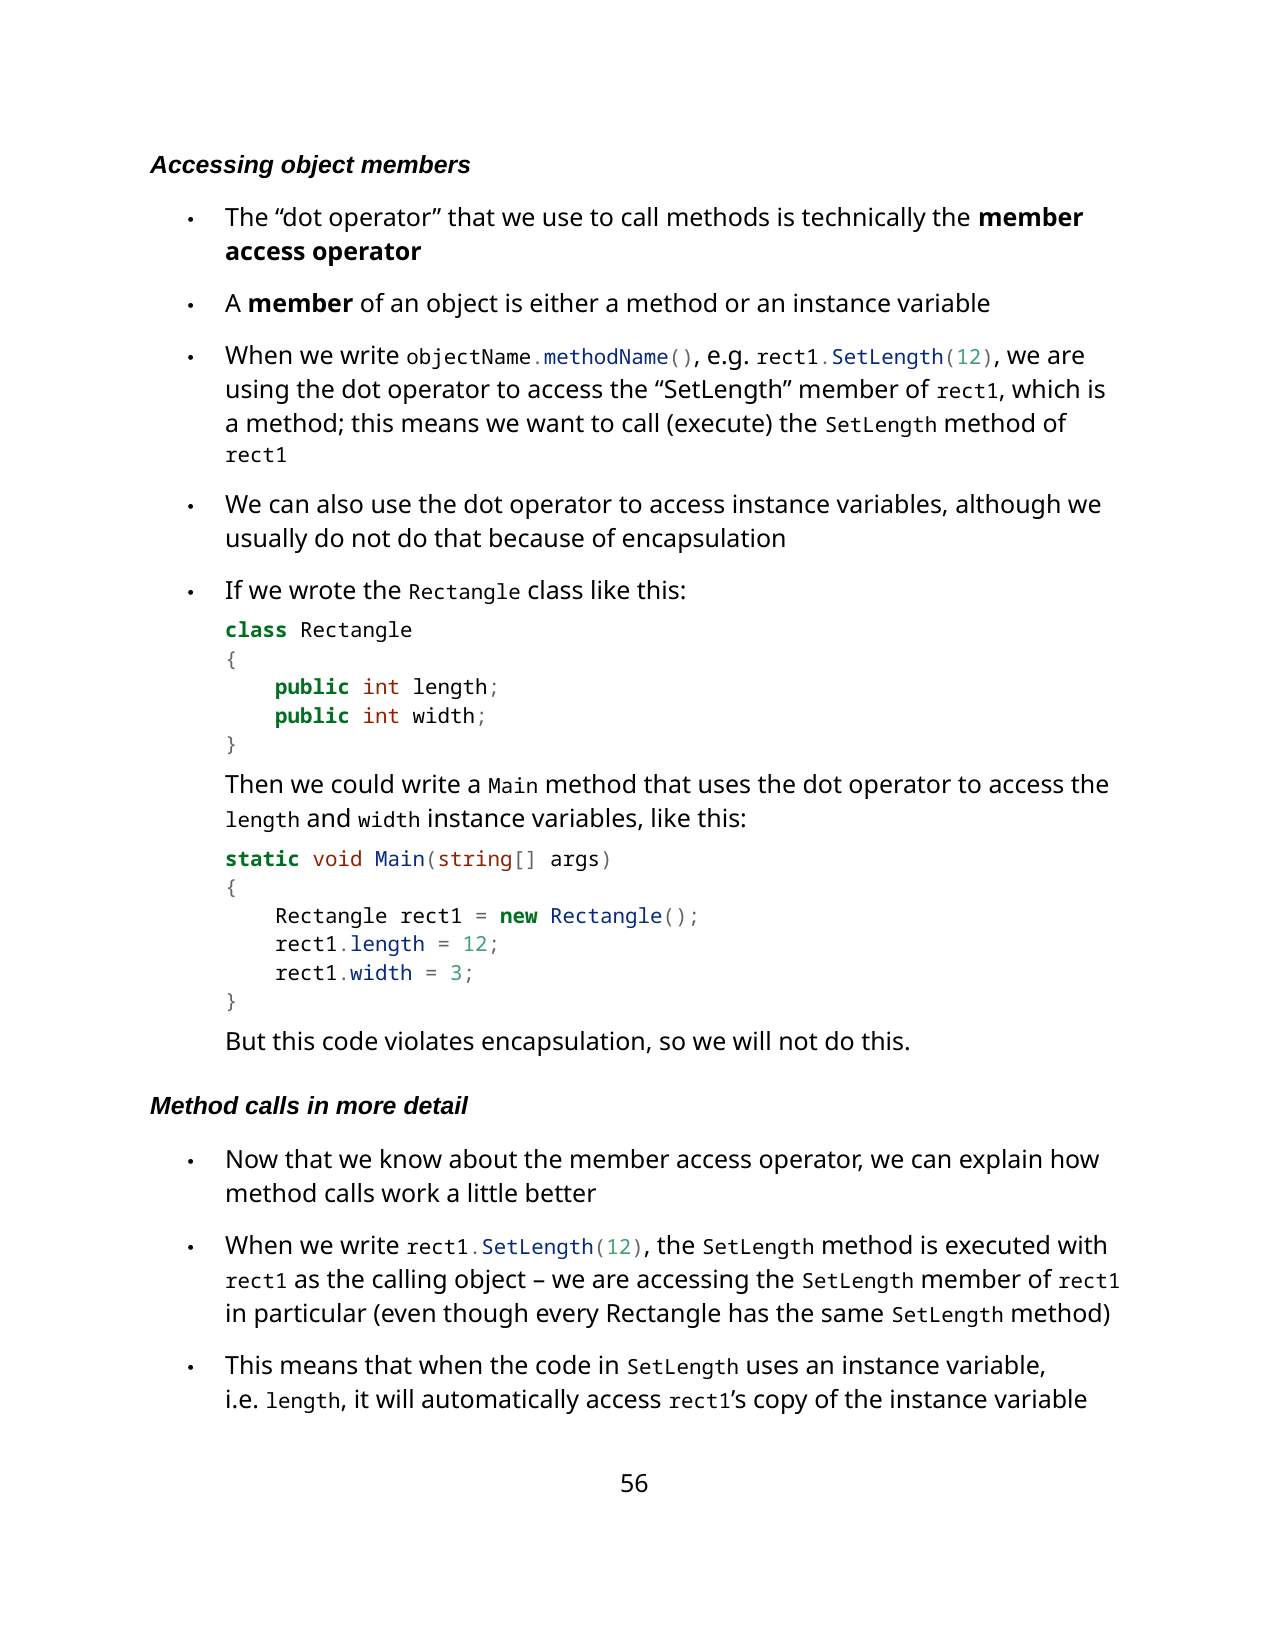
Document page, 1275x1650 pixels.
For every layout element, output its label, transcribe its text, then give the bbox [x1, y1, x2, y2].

list { [187, 872, 1125, 901]
list The “dot operator” that we use to call methods is technically the member access operator [187, 200, 1125, 268]
list Rectangle rect1 = new Rectangle(); [187, 901, 1125, 929]
list class Rectangle [187, 616, 1125, 644]
list Then we could write a Main method that uses the dot operator to access the length and width instance variables, like this: [187, 767, 1125, 835]
list rect1.width = 3; [187, 958, 1125, 986]
list A member of an object is either a method or an instance variable [187, 286, 1125, 320]
list rect1.length = 12; [187, 929, 1125, 958]
list But this code violates encapsulation, so we will not do this. [187, 1023, 1125, 1057]
list This means that when the code in SetLength uses an instance variable, i.e. length, it will automatically access rect1’s copy of the instance variable [187, 1348, 1125, 1416]
list } [187, 729, 1125, 758]
subtitle Method calls in more detail [150, 1091, 1125, 1120]
list If we wrote the Rectangle class like this: [187, 573, 1125, 607]
list static void Main(string[] args) [187, 844, 1125, 872]
list Now that we know about the member access operator, we can explain how method calls work a little better [187, 1141, 1125, 1209]
list } [187, 986, 1125, 1014]
list { [187, 644, 1125, 672]
list We can also use the dot operator to access instance variables, although we usually do not do that because of encapsulation [187, 487, 1125, 555]
list public int width; [187, 701, 1125, 729]
list When we write rect1.SetLength(12), the SetLength method is executed with rect1 as the calling object – we are accessing the SetLength member of rect1 in particular (even though every Rectangle has the same SetLength method) [187, 1227, 1125, 1330]
list When we write objectName.methodName(), e.g. rect1.SetLength(12), we are using the dot operator to access the “SetLength” member of rect1, which is a method; this means we want to call (execute) the SetLength method of rect1 [187, 338, 1125, 469]
list public int length; [187, 672, 1125, 701]
subtitle Accessing object members [150, 150, 1125, 178]
